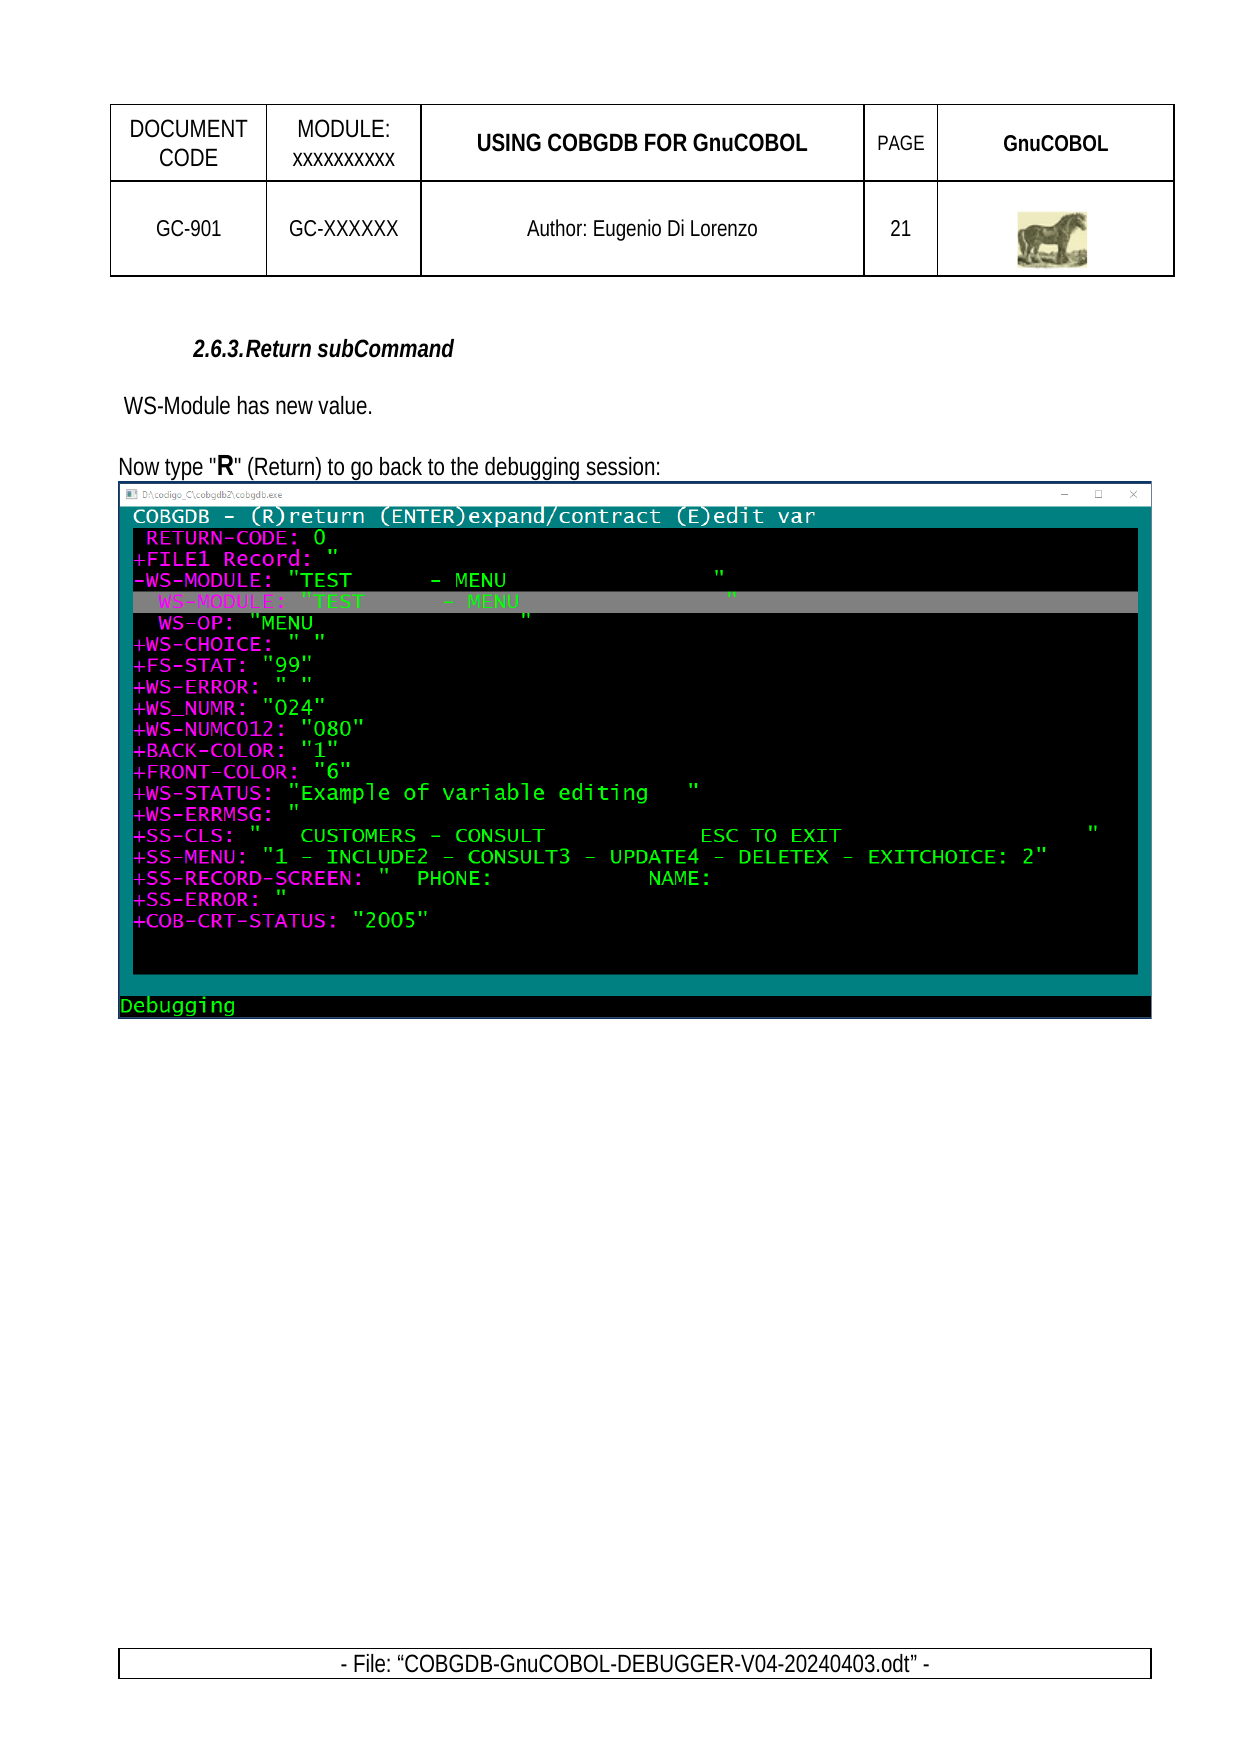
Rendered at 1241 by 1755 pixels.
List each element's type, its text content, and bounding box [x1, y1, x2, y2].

text Now type "R" (Return) to go back to the debugging session: [118, 448, 1152, 481]
subtitle Return subCommand [193, 334, 1152, 362]
text WS-Module has new value. [118, 391, 1152, 420]
